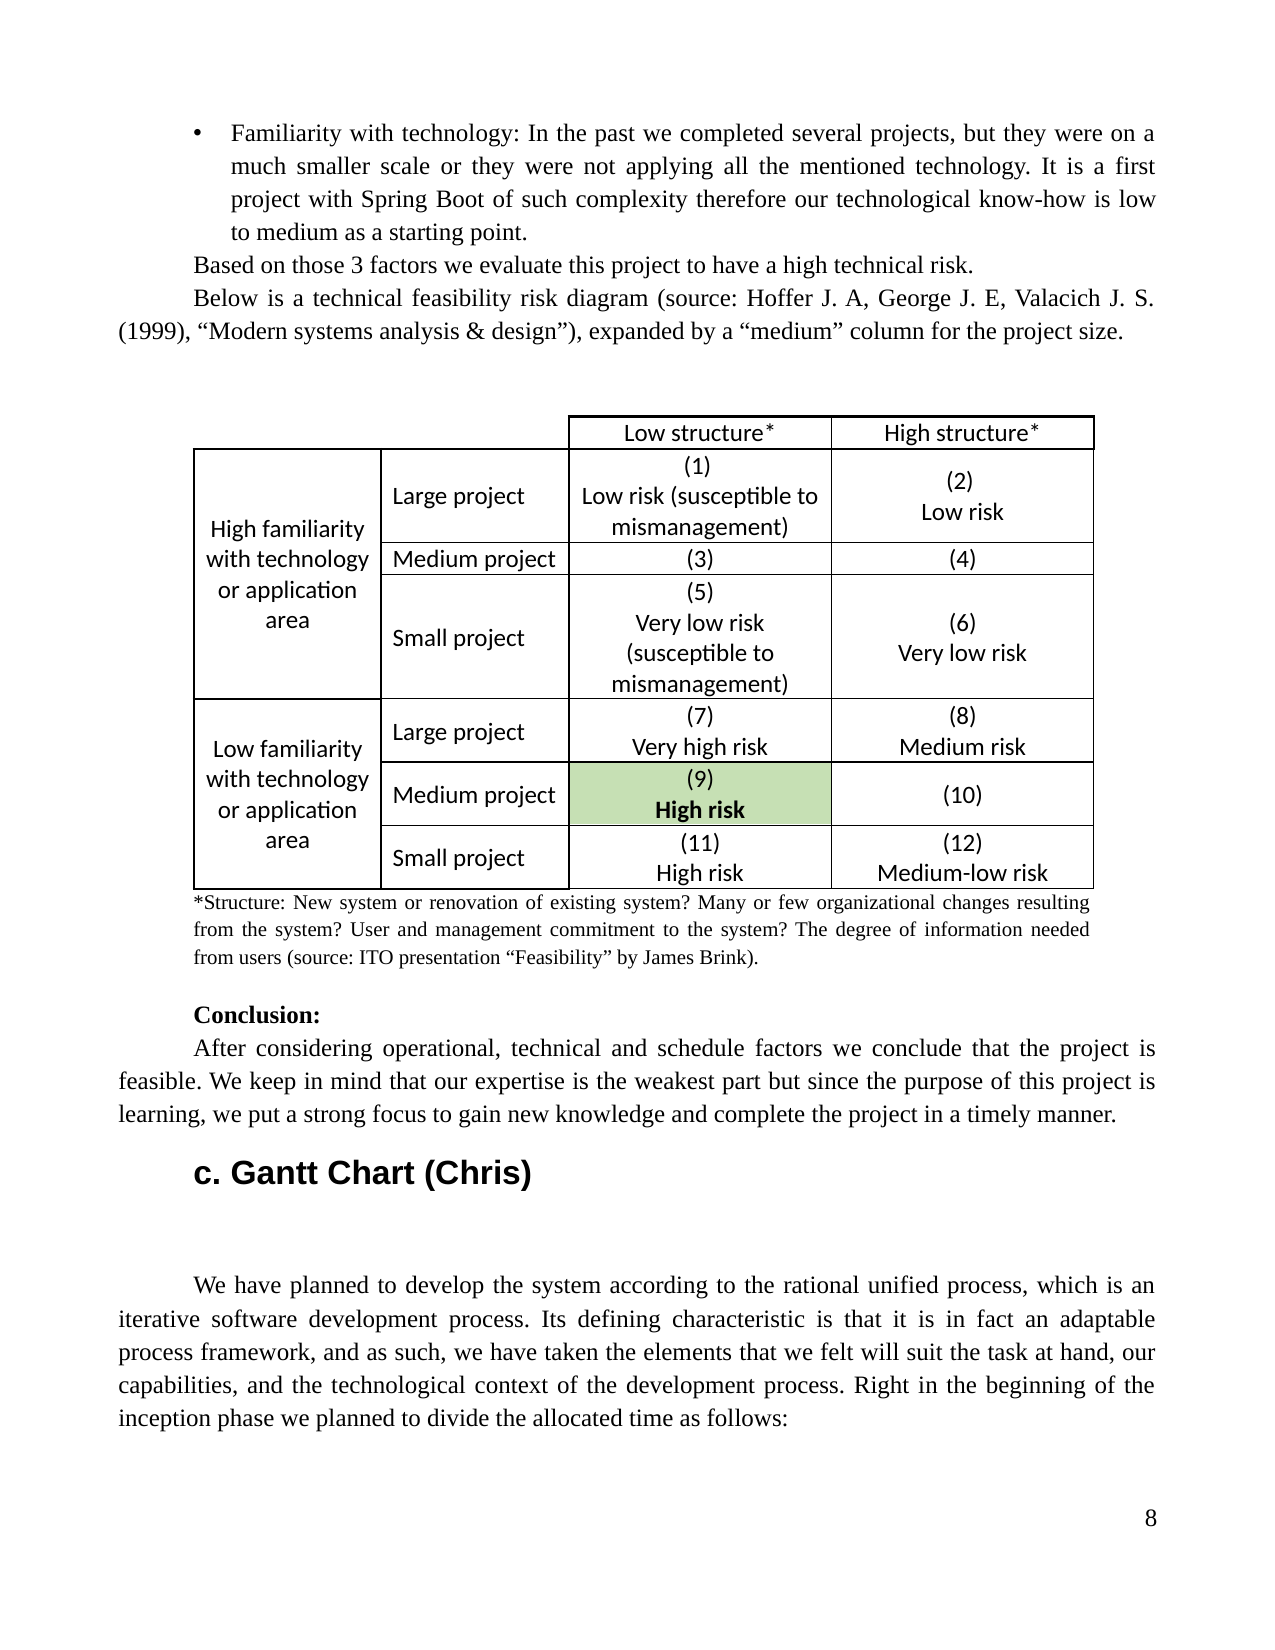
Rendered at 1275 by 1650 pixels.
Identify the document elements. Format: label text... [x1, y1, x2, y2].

table_cell Small project [382, 826, 568, 888]
table_cell (1) Low risk (susceptible to mismanagement) [570, 450, 831, 542]
table_cell (6) Very low risk [832, 575, 1093, 698]
table_header [194, 415, 381, 448]
table_cell (3) [570, 543, 831, 574]
table_cell (7) Very high risk [570, 699, 831, 761]
table_header [381, 415, 568, 448]
table_header High structure* [832, 418, 1093, 448]
table_cell High familiarity with technology or application area [195, 450, 380, 698]
table_cell (8) Medium risk [832, 699, 1093, 761]
table_cell Medium project [382, 543, 568, 574]
table_cell Large project [382, 450, 568, 542]
text After considering operational, technical and schedule factors we conclude that the project is feasible. We keep in mind that our expertise is the weakest part but since the purpose of this project is learning, we put a strong focus to gain new knowledge and complete the project in a timely manner. [118, 1033, 1157, 1128]
table_cell (11) High risk [570, 826, 831, 888]
table_cell Low familiarity with technology or application area [195, 700, 380, 888]
table_cell (12) Medium-low risk [832, 826, 1093, 888]
text Based on those 3 factors we evaluate this project to have a high technical risk. [118, 250, 1157, 279]
list Familiarity with technology: In the past we completed several projects, but they were on a much smaller scale or they were not applying all the mentioned technology. It is a first project with Spring Boot of such complexity therefore our technological know-how is low to medium as a starting point. [193, 118, 1157, 246]
text We have planned to develop the system according to the rational unified process, which is an iterative software development process. Its defining characteristic is that it is in fact an adaptable process framework, and as such, we have taken the elements that we felt will suit the task at hand, our capabilities, and the technological context of the development process. Right in the beginning of the inception phase we planned to divide the allocated time as follows: [118, 1271, 1157, 1431]
table_cell (9) High risk [570, 763, 831, 824]
table_cell (5) Very low risk (susceptible to mismanagement) [570, 575, 831, 698]
table_cell Large project [382, 699, 568, 761]
text *Structure: New system or renovation of existing system? Many or few organizational changes resulting from the system? User and management commitment to the system? The degree of information needed from users (source: ITO presentation “Feasibility” by James Brink). [193, 890, 1091, 969]
table_cell (2) Low risk [832, 450, 1093, 542]
table_cell (4) [832, 543, 1093, 574]
table_header Low structure* [570, 418, 831, 448]
text Conclusion: [118, 1000, 1157, 1029]
table_cell (10) [832, 763, 1093, 824]
subtitle c. Gantt Chart (Chris) [118, 1153, 1157, 1192]
text Below is a technical feasibility risk diagram (source: Hoffer J. A, George J. E, Valacich J. S. (1999), “Modern systems analysis & design”), expanded by a “medium” column for the project size. [118, 283, 1157, 345]
table_cell Small project [382, 575, 568, 698]
table_cell Medium project [382, 763, 568, 824]
